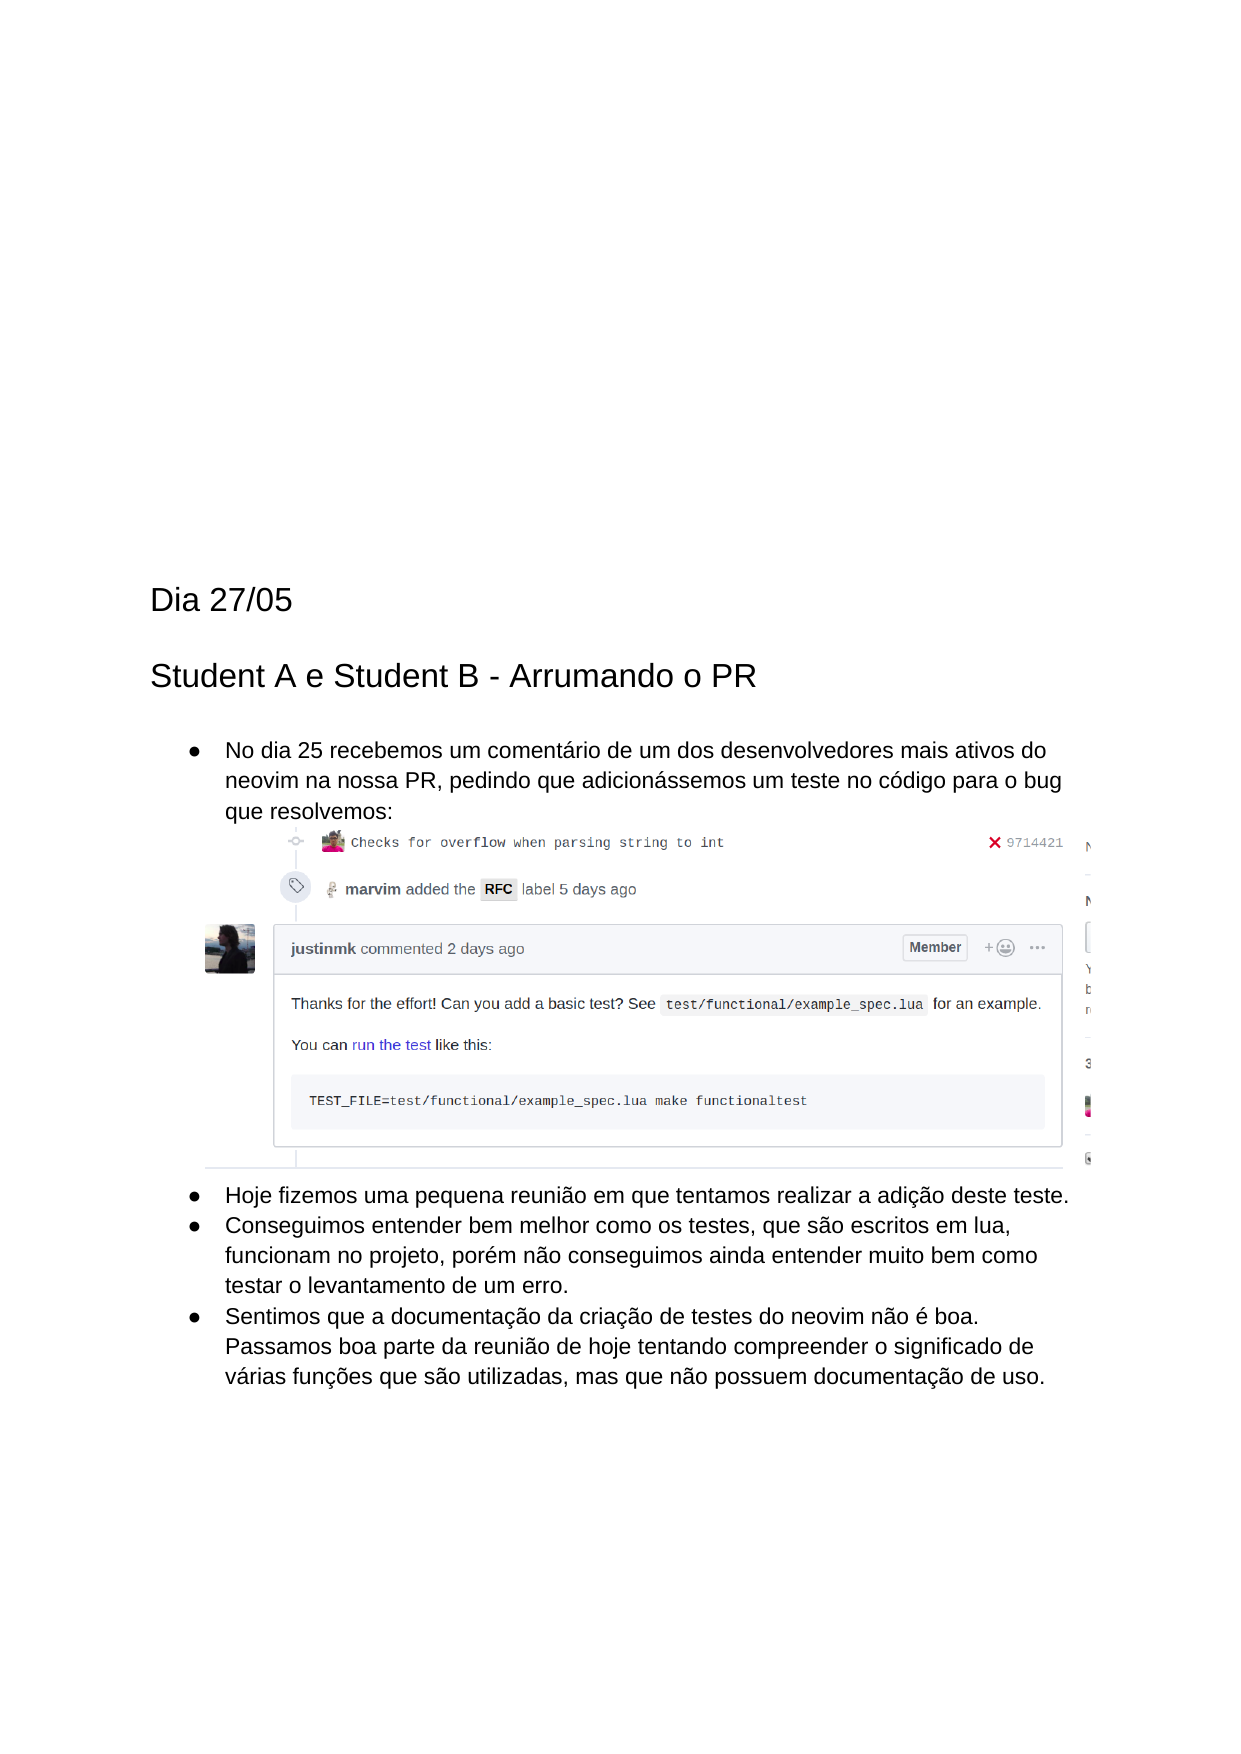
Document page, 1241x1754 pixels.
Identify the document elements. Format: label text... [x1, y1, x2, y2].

list Hoje fizemos uma pequena reunião em que tentamos realizar a adição deste teste. [187, 1182, 1090, 1208]
list Conseguimos entender bem melhor como os testes, que são escritos em lua, funcionam no projeto, porém não conseguimos ainda entender muito bem como testar o levantamento de um erro. [187, 1212, 1090, 1299]
picture [150, 827, 1091, 1178]
list Sentimos que a documentação da criação de testes do neovim não é boa. Passamos boa parte da reunião de hoje tentando compreender o significado de várias funções que são utilizadas, mas que não possuem documentação de uso. [187, 1303, 1090, 1450]
list No dia 25 recebemos um comentário de um dos desenvolvedores mais ativos do neovim na nossa PR, pedindo que adicionássemos um teste no código para o bug que resolvemos: [187, 737, 1090, 824]
subtitle Dia 27/05 [150, 580, 1090, 619]
subtitle Student A e Student B - Arrumando o PR [150, 656, 1090, 694]
